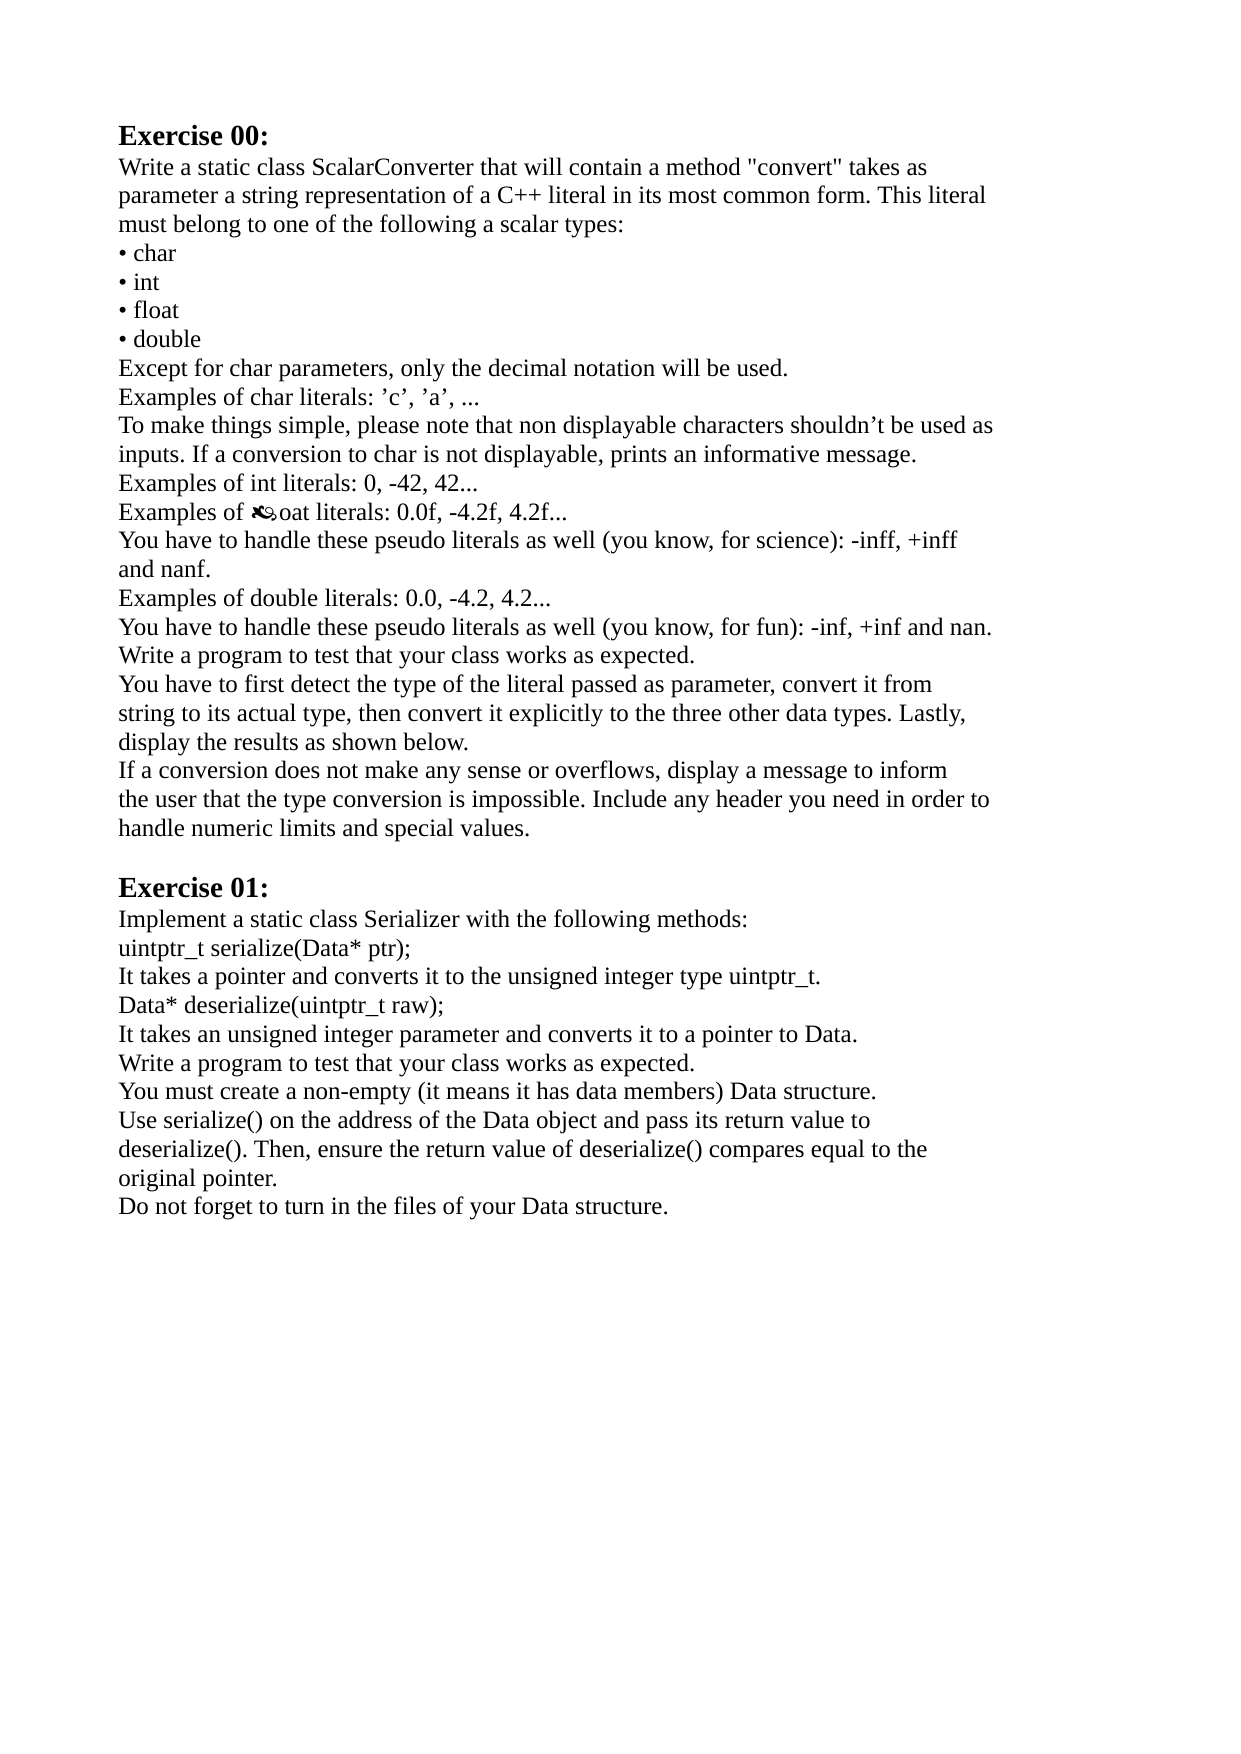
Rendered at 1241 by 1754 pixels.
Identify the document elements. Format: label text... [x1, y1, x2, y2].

text Examples of char literals: ’c’, ’a’, ... [118, 382, 1122, 410]
text Examples of double literals: 0.0, -4.2, 4.2... [118, 583, 1122, 612]
text parameter a string representation of a C++ literal in its most common form. This literal [118, 180, 1122, 209]
text • float [118, 295, 1122, 324]
text string to its actual type, then convert it explicitly to the three other data types. Lastly, [118, 698, 1122, 727]
text You have to handle these pseudo literals as well (you know, for science): -inff, +inff [118, 525, 1122, 554]
text • char [118, 238, 1122, 267]
text handle numeric limits and special values. [118, 813, 1122, 842]
text • double [118, 324, 1122, 353]
text To make things simple, please note that non displayable characters shouldn’t be used as [118, 410, 1122, 439]
text You have to first detect the type of the literal passed as parameter, convert it from [118, 669, 1122, 698]
text Do not forget to turn in the files of your Data structure. [118, 1191, 1122, 1220]
text It takes an unsigned integer parameter and converts it to a pointer to Data. [118, 1019, 1122, 1048]
text must belong to one of the following a scalar types: [118, 209, 1122, 238]
text Except for char parameters, only the decimal notation will be used. [118, 353, 1122, 382]
text It takes a pointer and converts it to the unsigned integer type uintptr_t. [118, 961, 1122, 990]
text original pointer. [118, 1163, 1122, 1191]
text display the results as shown below. [118, 727, 1122, 755]
text the user that the type conversion is impossible. Include any header you need in order to [118, 784, 1122, 813]
text You must create a non-empty (it means it has data members) Data structure. [118, 1076, 1122, 1105]
text Write a program to test that your class works as expected. [118, 1048, 1122, 1076]
text Examples of int literals: 0, -42, 42... [118, 468, 1122, 497]
text inputs. If a conversion to char is not displayable, prints an informative message. [118, 439, 1122, 468]
text Implement a static class Serializer with the following methods: [118, 904, 1122, 933]
text • int [118, 267, 1122, 295]
text and nanf. [118, 554, 1122, 583]
text Exercise 01: [118, 870, 1122, 904]
text Exercise 00: [118, 118, 1122, 152]
text uintptr_t serialize(Data* ptr); [118, 933, 1122, 961]
text If a conversion does not make any sense or overflows, display a message to inform [118, 755, 1122, 784]
text Data* deserialize(uintptr_t raw); [118, 990, 1122, 1019]
text deserialize(). Then, ensure the return value of deserialize() compares equal to the [118, 1134, 1122, 1163]
text Use serialize() on the address of the Data object and pass its return value to [118, 1105, 1122, 1134]
text Examples of oat literals: 0.0f, -4.2f, 4.2f... [118, 497, 1122, 525]
text Write a static class ScalarConverter that will contain a method "convert" takes as [118, 152, 1122, 180]
text You have to handle these pseudo literals as well (you know, for fun): -inf, +inf and nan. [118, 612, 1122, 640]
text Write a program to test that your class works as expected. [118, 640, 1122, 669]
